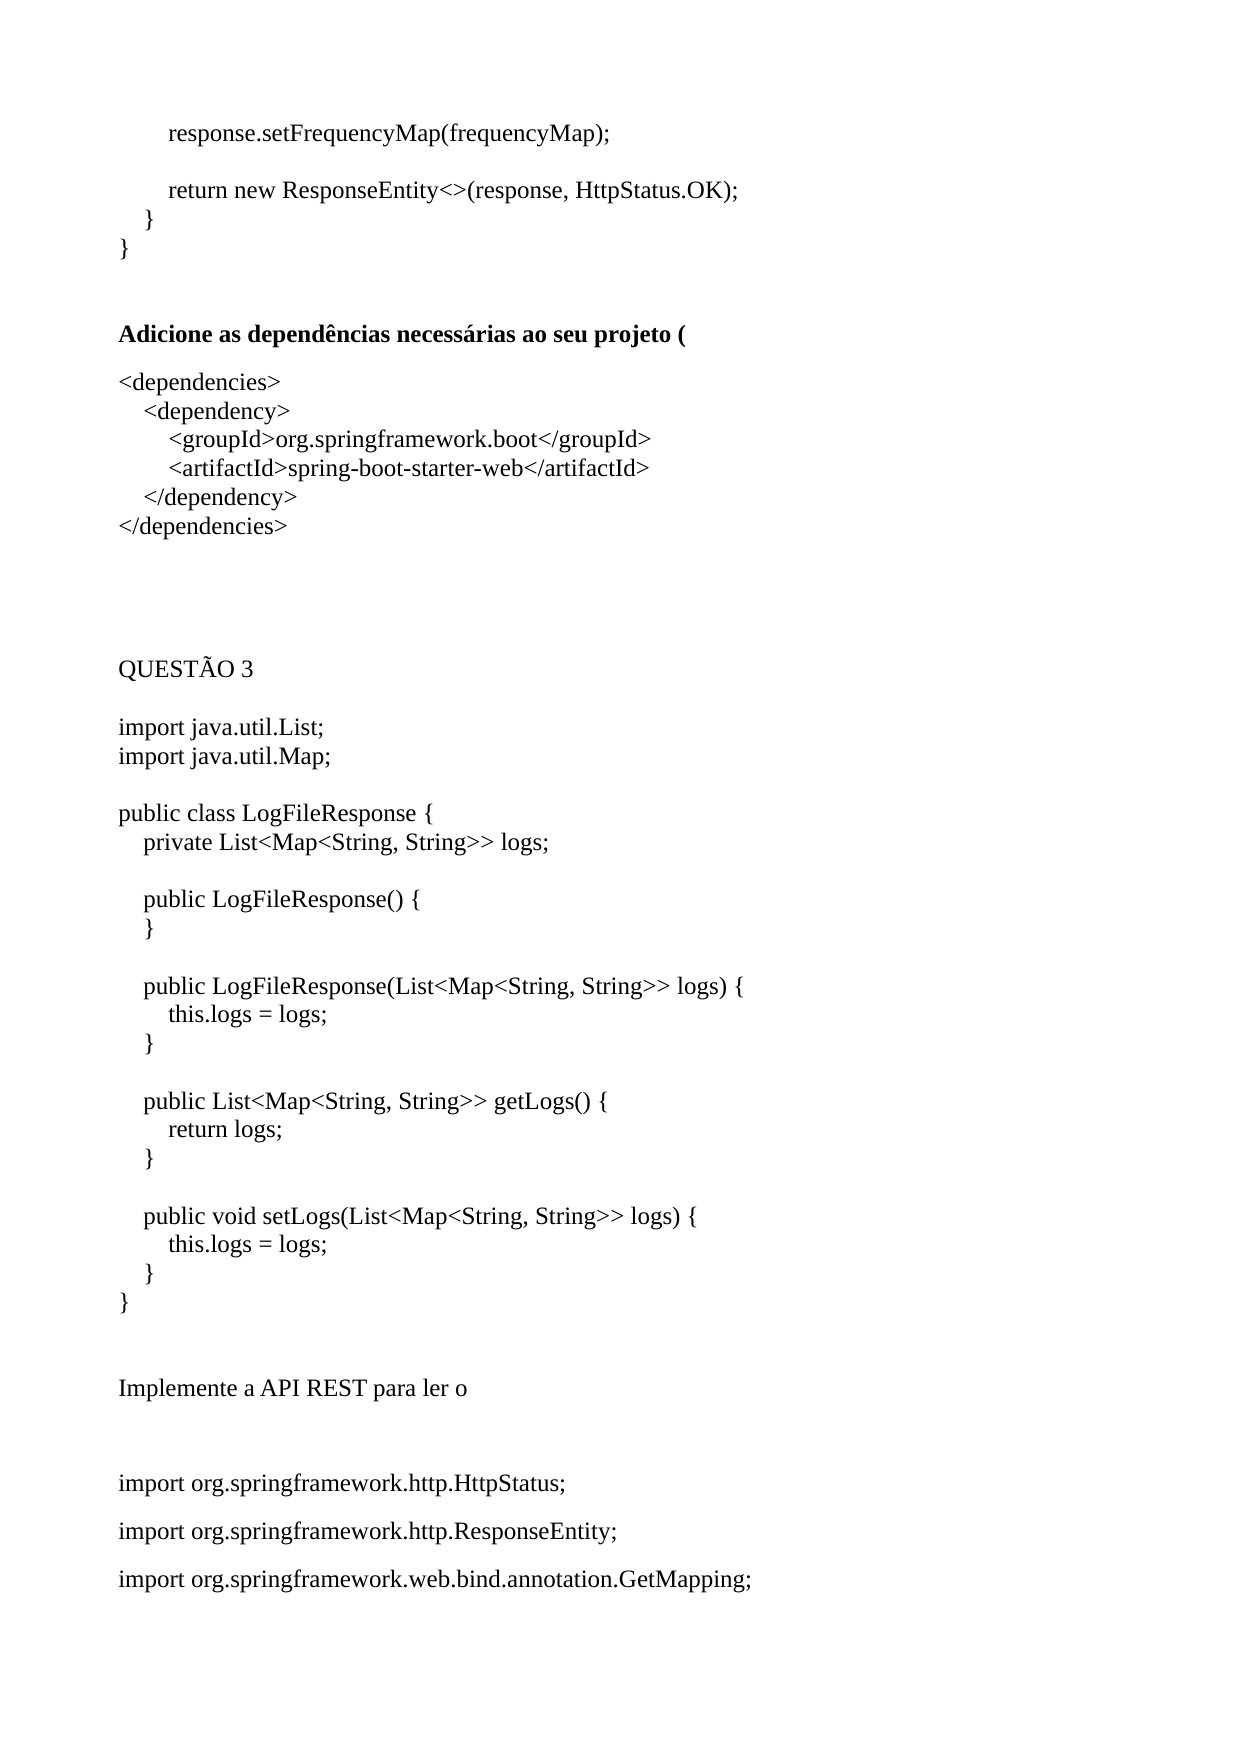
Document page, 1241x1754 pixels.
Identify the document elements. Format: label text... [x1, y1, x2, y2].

text this.logs = logs; [118, 999, 1122, 1028]
text } [118, 233, 1122, 262]
text } [118, 913, 1122, 942]
text <dependencies> [118, 367, 1122, 396]
text } [118, 1028, 1122, 1057]
text private List<Map<String, String>> logs; [118, 827, 1122, 856]
text import java.util.List; [118, 712, 1122, 741]
text } [118, 1258, 1122, 1287]
text } [118, 204, 1122, 233]
text <groupId>org.springframework.boot</groupId> [118, 424, 1122, 453]
text import org.springframework.web.bind.annotation.GetMapping; [118, 1564, 1122, 1592]
text import org.springframework.http.ResponseEntity; [118, 1516, 1122, 1545]
text } [118, 1143, 1122, 1172]
text </dependencies> [118, 511, 1122, 539]
text response.setFrequencyMap(frequencyMap); [118, 118, 1122, 147]
text </dependency> [118, 482, 1122, 511]
text return new ResponseEntity<>(response, HttpStatus.OK); [118, 176, 1122, 204]
text public void setLogs(List<Map<String, String>> logs) { [118, 1201, 1122, 1229]
text import java.util.Map; [118, 741, 1122, 769]
text } [118, 1287, 1122, 1316]
text Implemente a API REST para ler o [118, 1373, 1122, 1402]
text public List<Map<String, String>> getLogs() { [118, 1086, 1122, 1114]
text QUESTÃO 3 [118, 654, 1122, 683]
text Adicione as dependências necessárias ao seu projeto ( [118, 319, 1122, 348]
text <artifactId>spring-boot-starter-web</artifactId> [118, 453, 1122, 482]
text public class LogFileResponse { [118, 798, 1122, 827]
text this.logs = logs; [118, 1229, 1122, 1258]
text public LogFileResponse() { [118, 884, 1122, 913]
text public LogFileResponse(List<Map<String, String>> logs) { [118, 971, 1122, 999]
text return logs; [118, 1114, 1122, 1143]
text import org.springframework.http.HttpStatus; [118, 1468, 1122, 1497]
text <dependency> [118, 396, 1122, 424]
